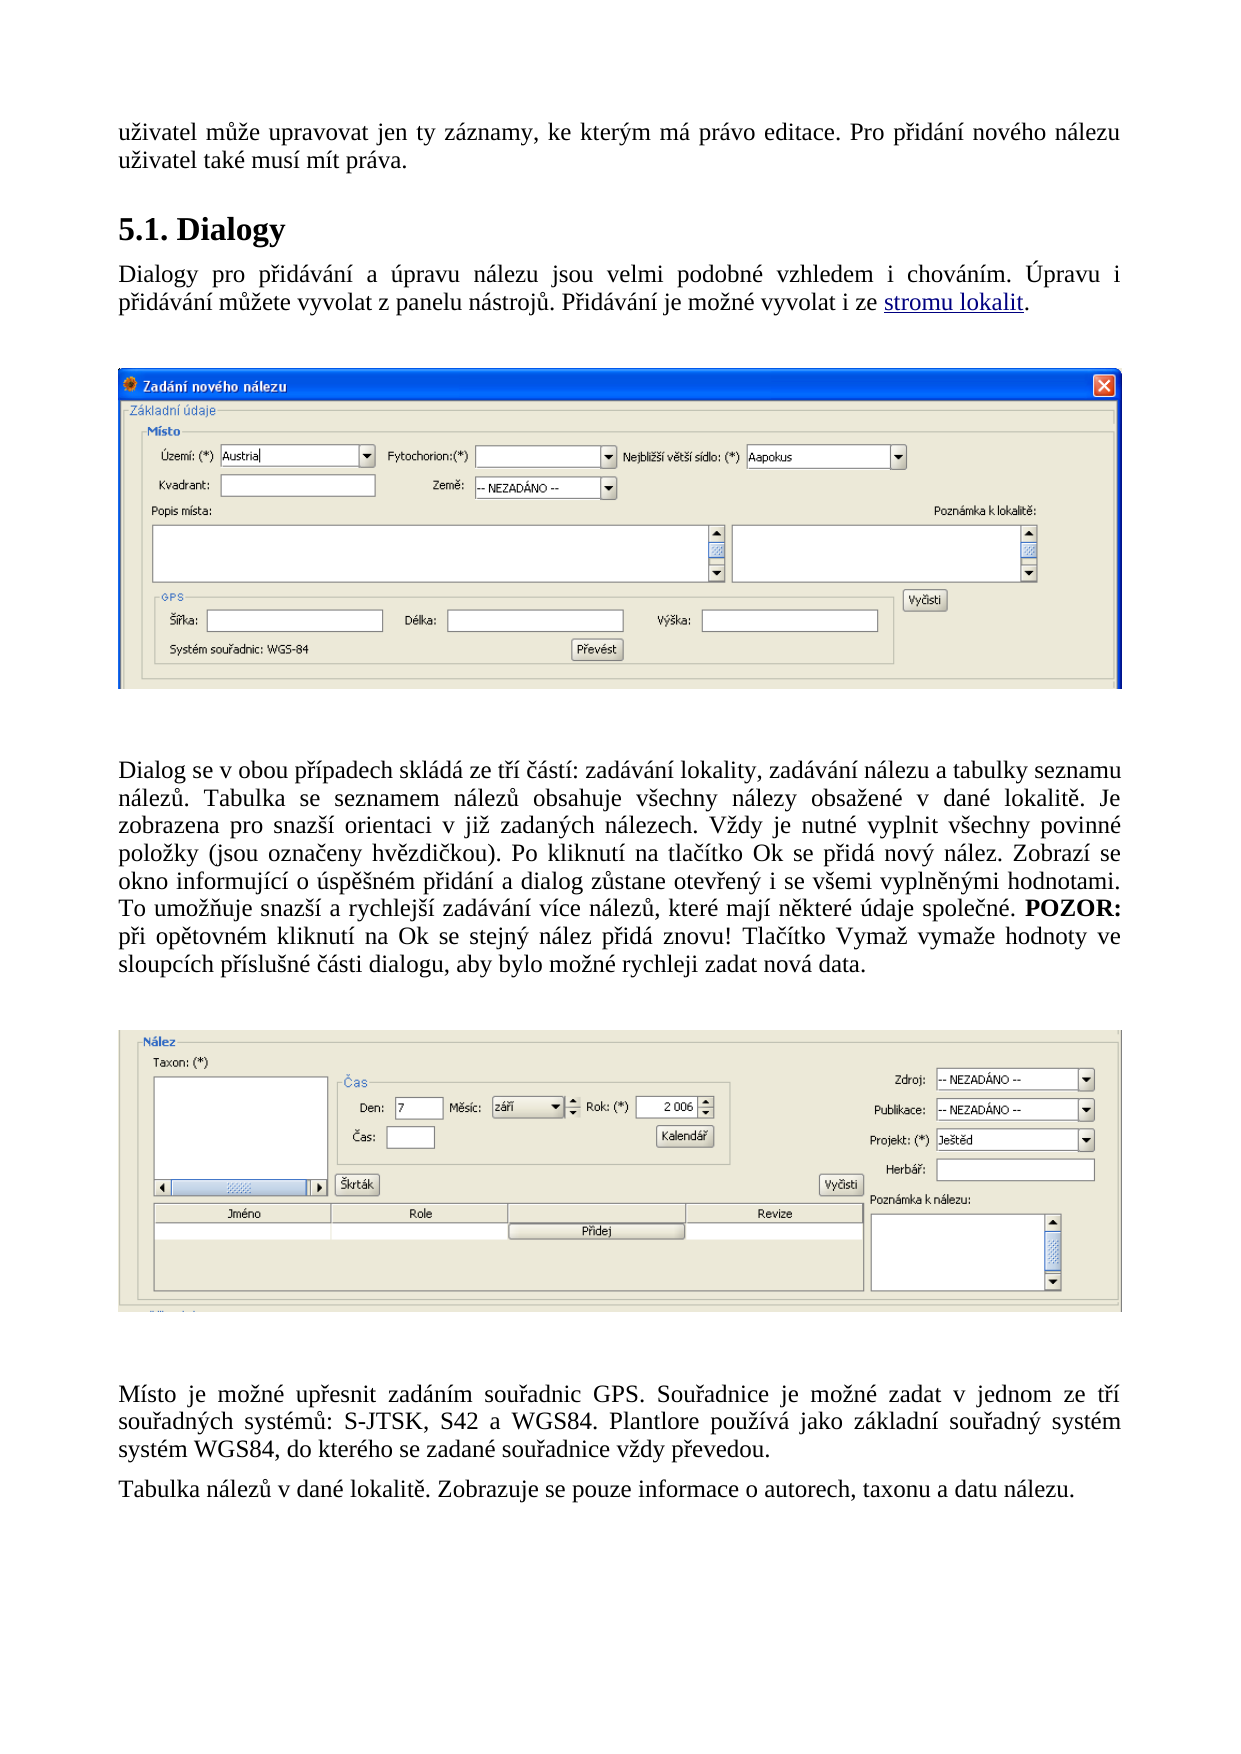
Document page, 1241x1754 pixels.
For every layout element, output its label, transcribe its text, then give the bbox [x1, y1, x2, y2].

text Místo je možné upřesnit zadáním souřadnic GPS. Souřadnice je možné zadat v jednom ze tří souřadných systémů: S-JTSK, S42 a WGS84. Plantlore používá jako základní souřadný systém systém WGS84, do kterého se zadané souřadnice vždy převedou. [118, 1380, 1122, 1463]
picture [118, 1030, 1122, 1312]
subtitle 5.1. Dialogy [118, 211, 1122, 248]
text Dialog se v obou případech skládá ze tří částí: zadávání lokality, zadávání nálezu a tabulky seznamu nálezů. Tabulka se seznamem nálezů obsahuje všechny nálezy obsažené v dané lokalitě. Je zobrazena pro snazší orientaci v již zadaných nálezech. Vždy je nutné vyplnit všechny povinné položky (jsou označeny hvězdičkou). Po kliknutí na tlačítko Ok se přidá nový nález. Zobrazí se okno informující o úspěšném přidání a dialog zůstane otevřený i se všemi vyplněnými hodnotami. To umožňuje snazší a rychlejší zadávání více nálezů, které mají některé údaje společné. POZOR: při opětovném kliknutí na Ok se stejný nález přidá znovu! Tlačítko Vymaž vymaže hodnoty ve sloupcích příslušné části dialogu, aby bylo možné rychleji zadat nová data. [118, 756, 1122, 978]
picture [118, 368, 1122, 689]
text uživatel může upravovat jen ty záznamy, ke kterým má právo editace. Pro přidání nového nálezu uživatel také musí mít práva. [118, 118, 1122, 173]
text Dialogy pro přidávání a úpravu nálezu jsou velmi podobné vzhledem i chováním. Úpravu i přidávání můžete vyvolat z panelu nástrojů. Přidávání je možné vyvolat i ze stromu lokalit. [118, 260, 1122, 316]
text Tabulka nálezů v dané lokalitě. Zobrazuje se pouze informace o autorech, taxonu a datu nálezu. [118, 1475, 1122, 1503]
